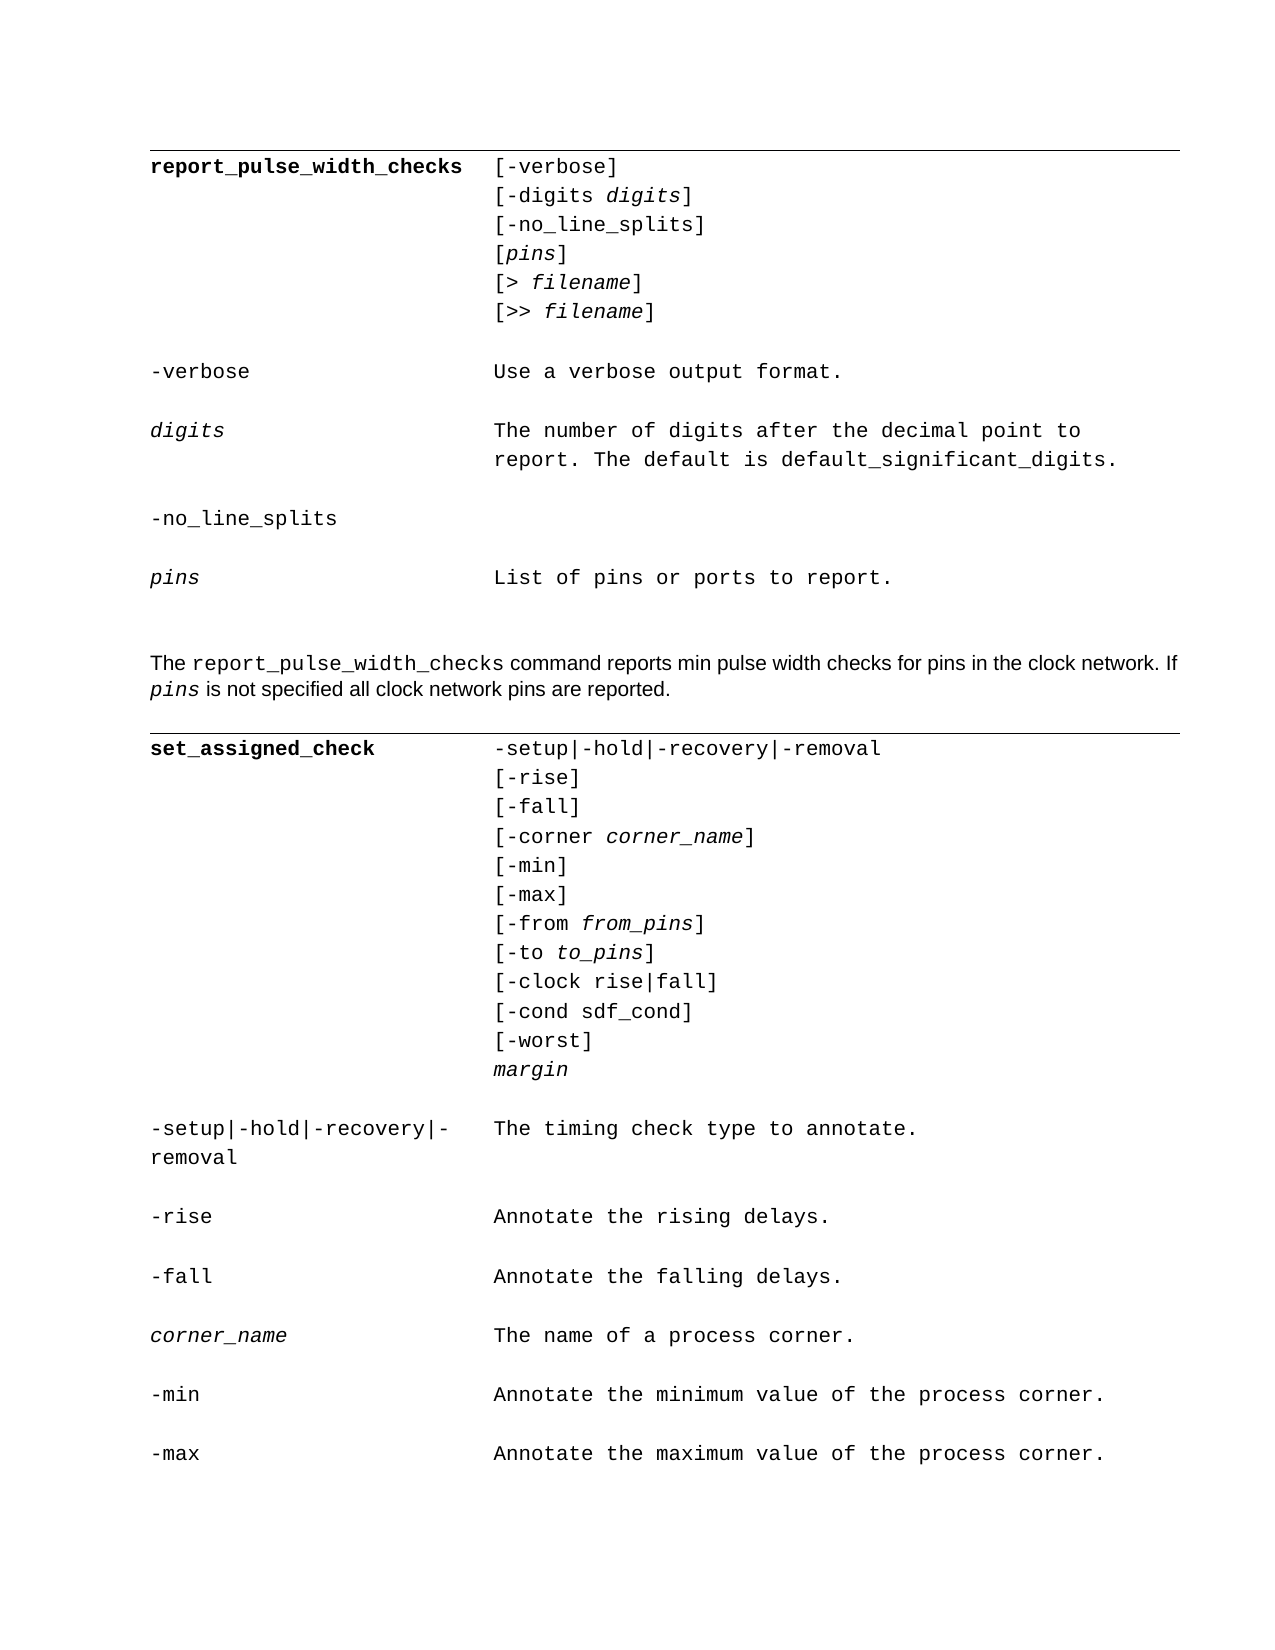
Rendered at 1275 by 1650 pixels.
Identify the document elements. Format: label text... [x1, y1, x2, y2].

table_cell Annotate the rising delays. [493, 1201, 1180, 1260]
table_cell The name of a process corner. [493, 1319, 1180, 1378]
table_cell Annotate the maximum value of the process corner. [493, 1438, 1180, 1497]
text The report_pulse_width_checks command reports min pulse width checks for pins in the clock network. If pins is not specified all clock network pins are reported. [150, 651, 1180, 703]
table_cell -fall [150, 1260, 493, 1319]
table_cell corner_name [150, 1319, 493, 1378]
table_cell Annotate the minimum value of the process corner. [493, 1379, 1180, 1438]
table_cell The timing check type to annotate. [493, 1113, 1180, 1201]
table_cell -setup|-hold|-recovery|-removal [150, 1113, 493, 1201]
table_header set_assigned_check [150, 734, 493, 1113]
table_cell digits [150, 414, 493, 503]
table_cell -verbose [150, 355, 493, 414]
table_cell [493, 503, 1180, 562]
table_header [-verbose] [-digits digits] [-no_line_splits] [pins] [> filename] [>> filename] [493, 151, 1180, 355]
table_cell List of pins or ports to report. [493, 562, 1180, 621]
table_cell The number of digits after the decimal point to report. The default is default_significant_digits. [493, 414, 1180, 503]
table_cell -max [150, 1438, 493, 1497]
table_cell -min [150, 1379, 493, 1438]
table_header report_pulse_width_checks [150, 151, 493, 355]
table_cell Use a verbose output format. [493, 355, 1180, 414]
table_cell Annotate the falling delays. [493, 1260, 1180, 1319]
table_cell -rise [150, 1201, 493, 1260]
table_cell -no_line_splits [150, 503, 493, 562]
table_cell pins [150, 562, 493, 621]
table_header -setup|-hold|-recovery|-removal [-rise] [-fall] [-corner corner_name] [-min] [-max] [-from from_pins] [-to to_pins] [-clock rise|fall] [-cond sdf_cond] [-worst] margin [493, 734, 1180, 1113]
